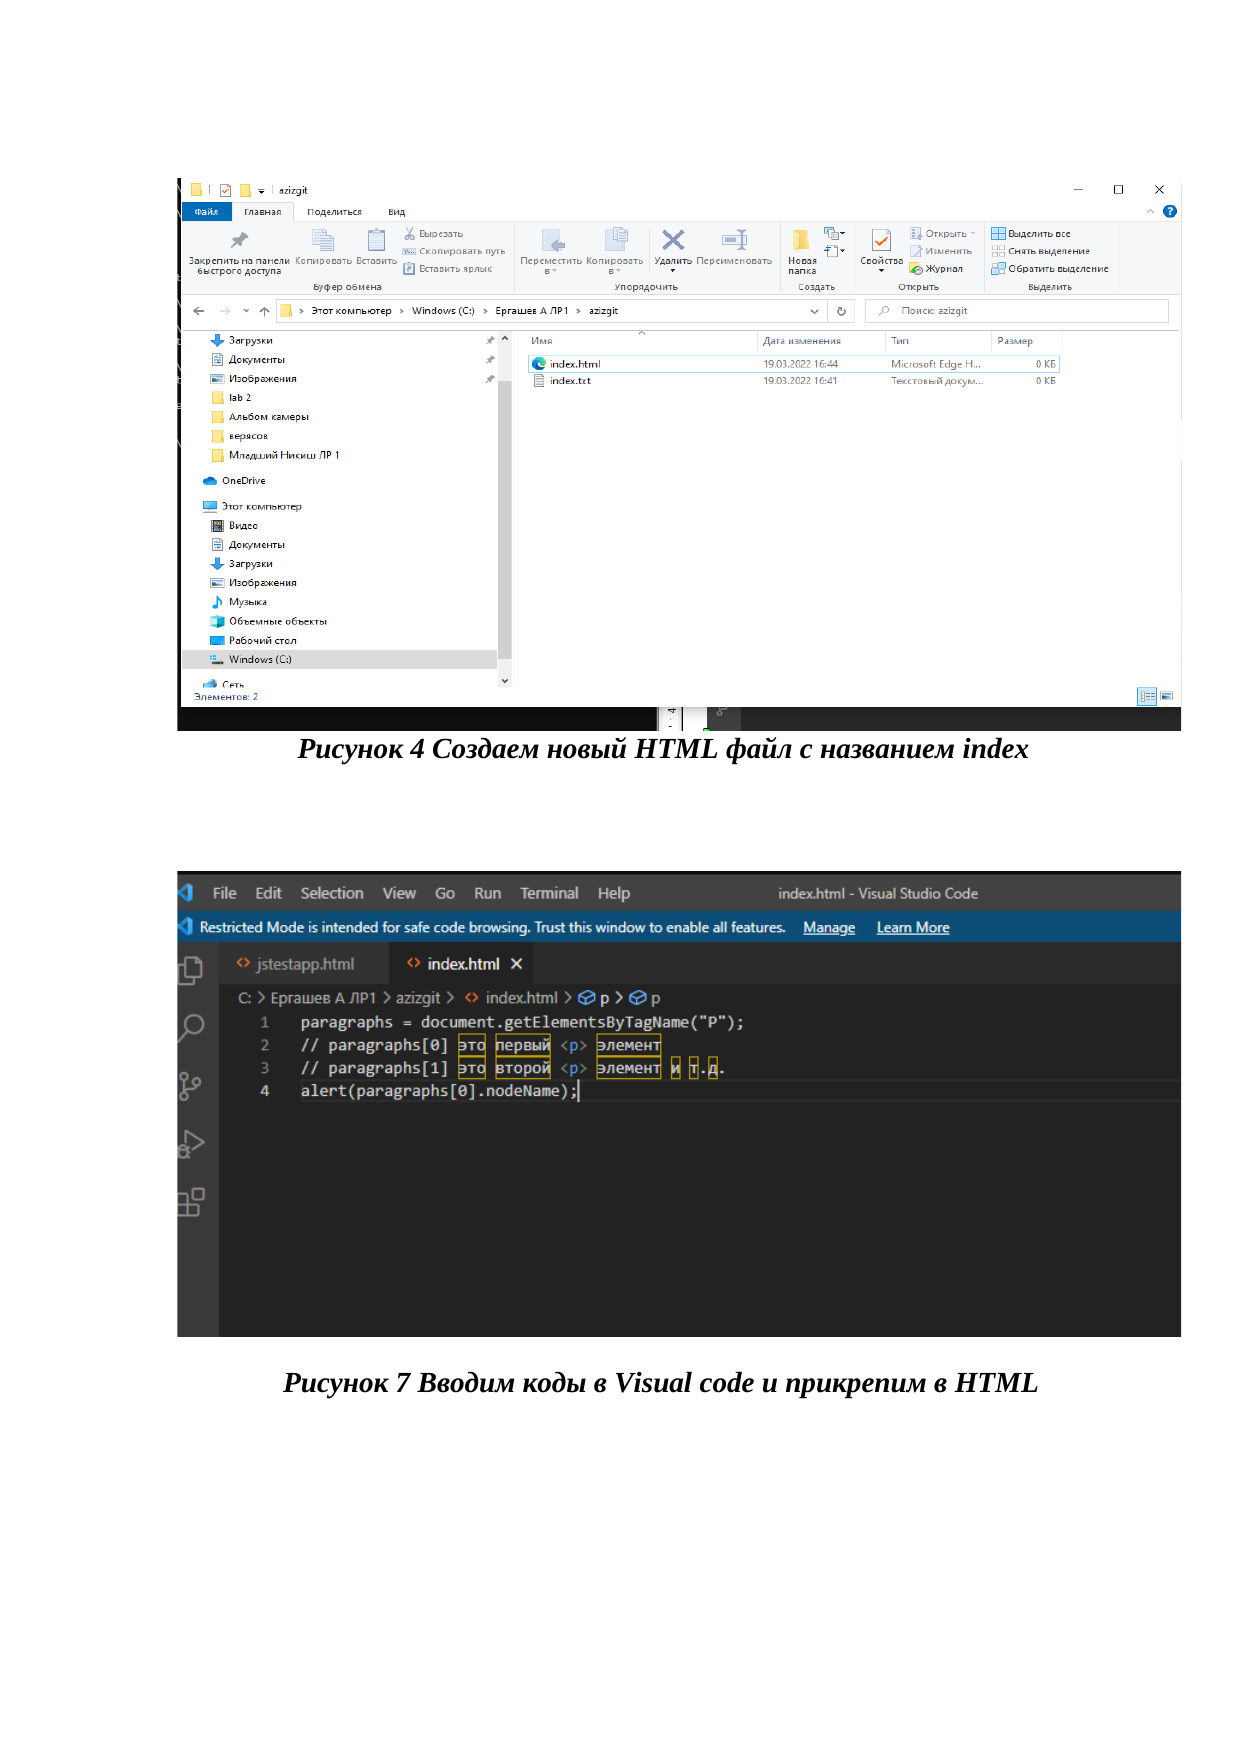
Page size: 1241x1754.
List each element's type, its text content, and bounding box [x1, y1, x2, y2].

text Рисунок 7 Вводим коды в Visual code и прикрепим в HTML [177, 1365, 1152, 1398]
text Рисунок 4 Создаем новый HTML файл с названием index [177, 731, 1152, 764]
text [177, 147, 1152, 178]
